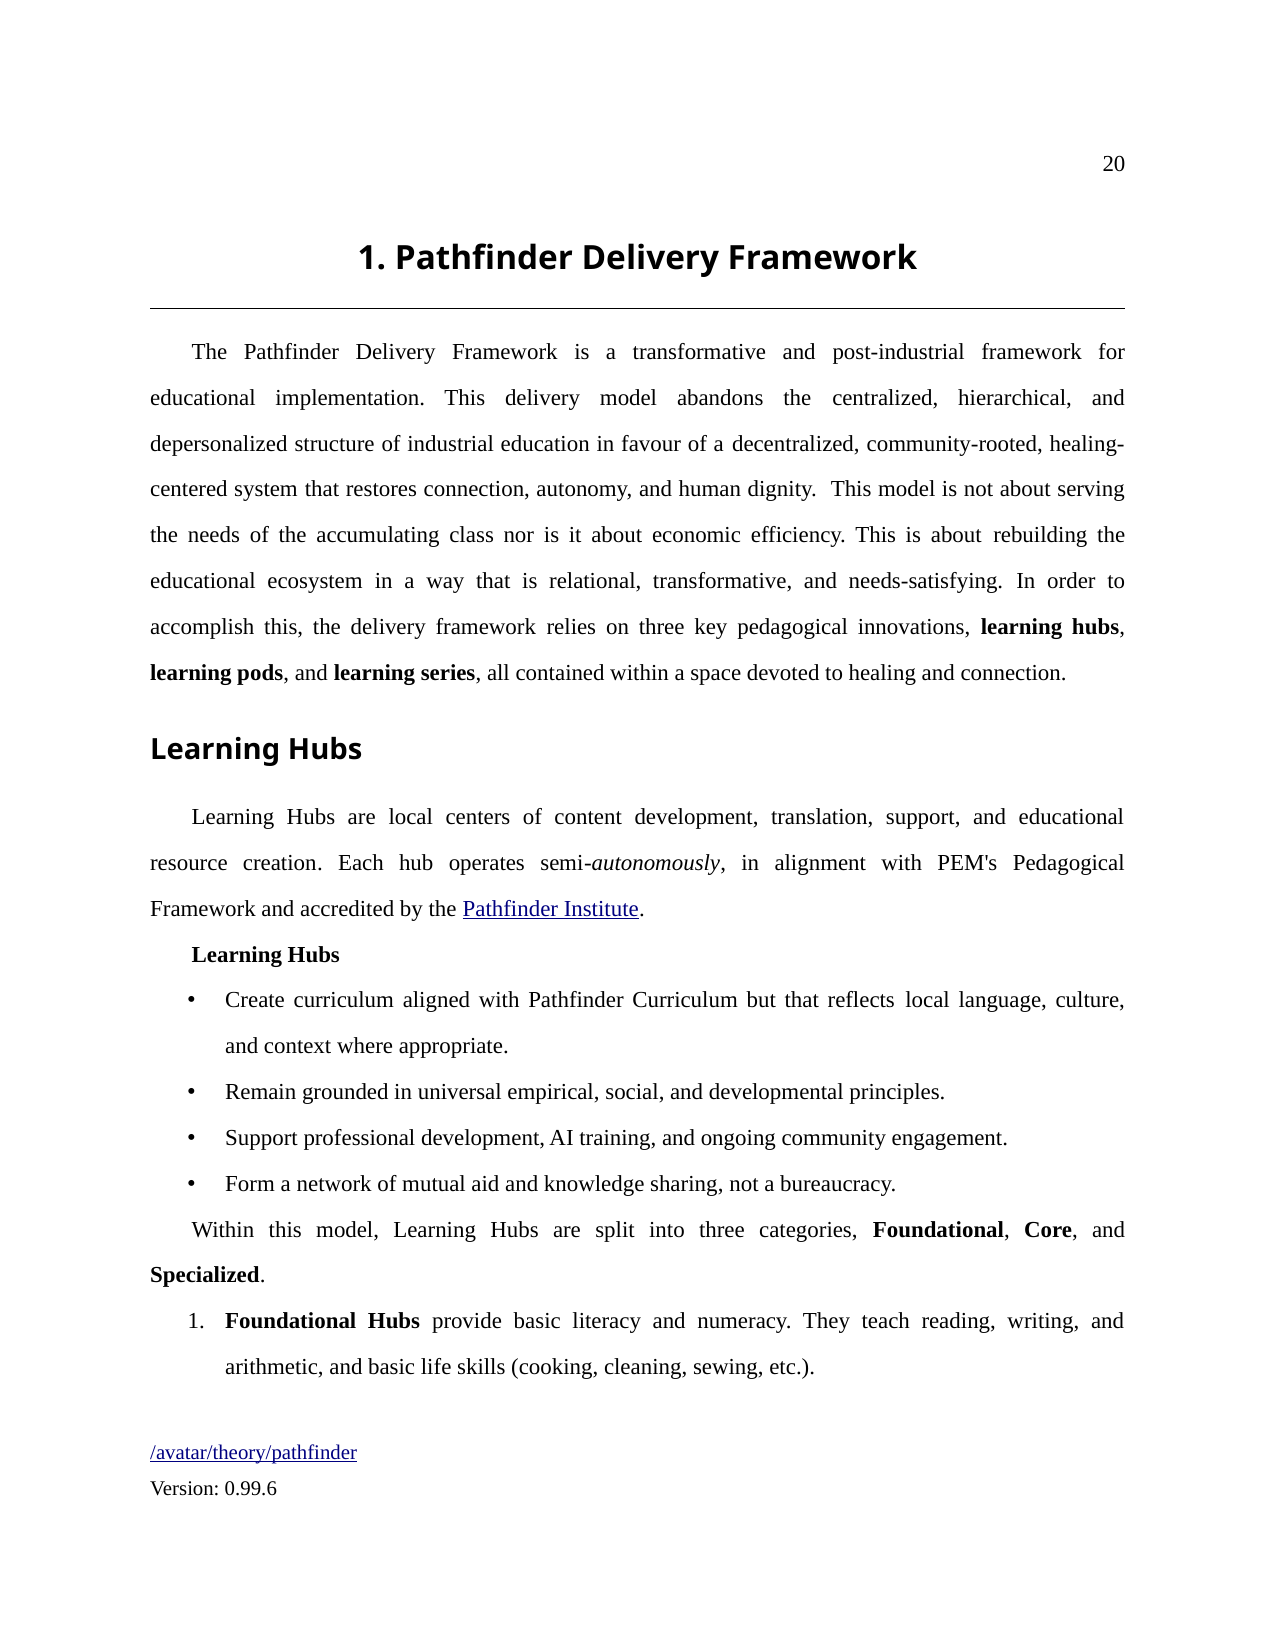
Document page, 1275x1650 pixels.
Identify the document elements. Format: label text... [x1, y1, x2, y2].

list Remain grounded in universal empirical, social, and developmental principles. [187, 1078, 1125, 1104]
text The Pathfinder Delivery Framework is a transformative and post-industrial framework for educational implementation. This delivery model abandons the centralized, hierarchical, and depersonalized structure of industrial education in favour of a decentralized, community-rooted, healing-centered system that restores connection, autonomy, and human dignity. This model is not about serving the needs of the accumulating class nor is it about economic efficiency. This is about rebuilding the educational ecosystem in a way that is relational, transformative, and needs-satisfying. In order to accomplish this, the delivery framework relies on three key pedagogical innovations, learning hubs, learning pods, and learning series, all contained within a space devoted to healing and connection. [150, 338, 1125, 685]
text Learning Hubs [150, 941, 1125, 967]
subtitle 1. Pathfinder Delivery Framework [150, 231, 1125, 308]
list Support professional development, AI training, and ongoing community engagement. [187, 1124, 1125, 1150]
subtitle Learning Hubs [150, 728, 1125, 768]
text Learning Hubs are local centers of content development, translation, support, and educational resource creation. Each hub operates semi-autonomously, in alignment with PEM's Pedagogical Framework and accredited by the Pathfinder Institute. [150, 803, 1125, 921]
list Form a network of mutual aid and knowledge sharing, not a bureaucracy. [187, 1170, 1125, 1196]
list Foundational Hubs provide basic literacy and numeracy. They teach reading, writing, and arithmetic, and basic life skills (cooking, cleaning, sewing, etc.). [187, 1307, 1125, 1379]
text Within this model, Learning Hubs are split into three categories, Foundational, Core, and Specialized. [150, 1216, 1125, 1288]
list Create curriculum aligned with Pathfinder Curriculum but that reflects local language, culture, and context where appropriate. [187, 987, 1125, 1059]
